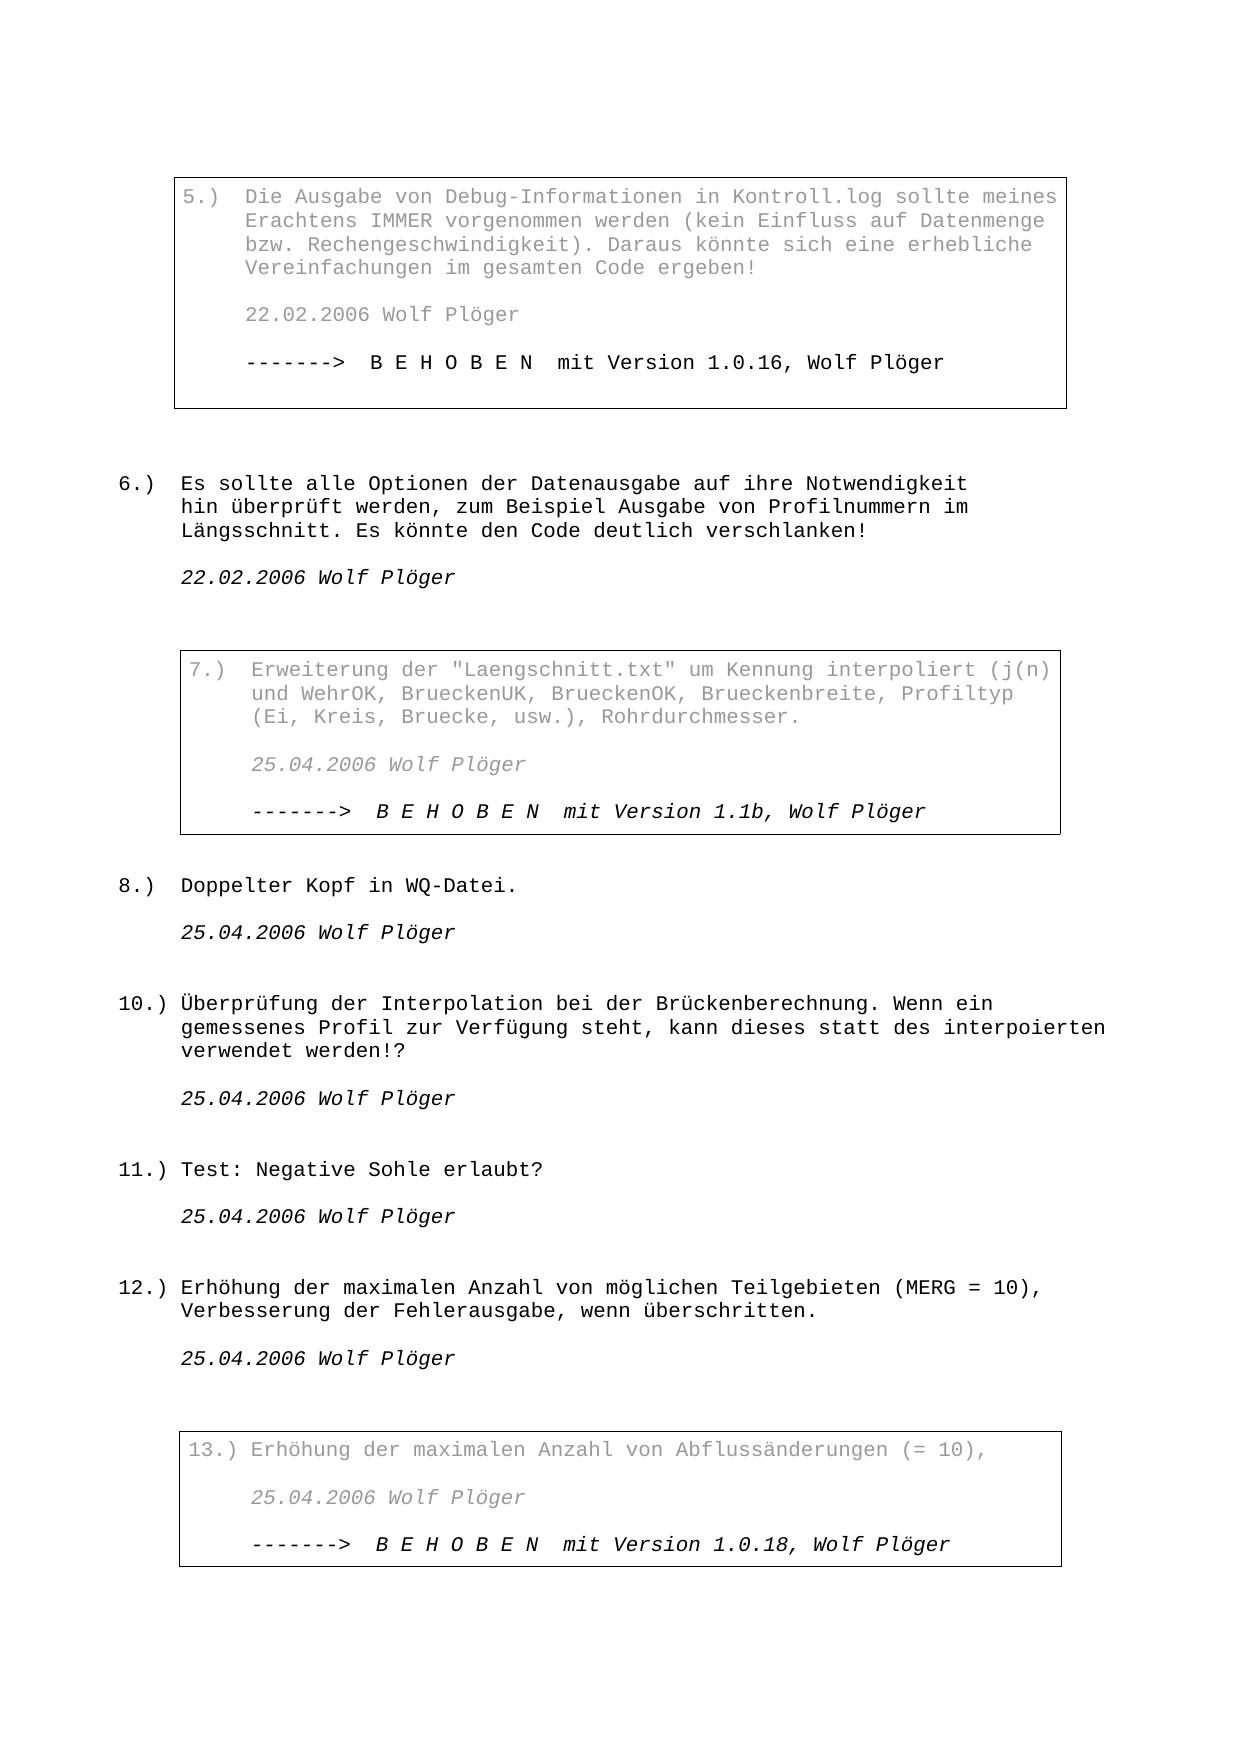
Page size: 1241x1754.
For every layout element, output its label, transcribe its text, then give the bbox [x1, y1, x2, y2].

text 12.) Erhöhung der maximalen Anzahl von möglichen Teilgebieten (MERG = 10), [118, 1277, 1122, 1300]
text 7.) Erweiterung der "Laengschnitt.txt" um Kennung interpoliert (j(n) [189, 659, 1051, 683]
text Verbesserung der Fehlerausgabe, wenn überschritten. [118, 1300, 1122, 1324]
text hin überprüft werden, zum Beispiel Ausgabe von Profilnummern im [118, 496, 1122, 520]
text Erachtens IMMER vorgenommen werden (kein Einfluss auf Datenmenge [182, 210, 1058, 233]
text 11.) Test: Negative Sohle erlaubt? [118, 1158, 1122, 1182]
text Längsschnitt. Es könnte den Code deutlich verschlanken! [118, 520, 1122, 544]
text 22.02.2006 Wolf Plöger [182, 304, 1058, 328]
text bzw. Rechengeschwindigkeit). Daraus könnte sich eine erhebliche [182, 233, 1058, 257]
text 13.) Erhöhung der maximalen Anzahl von Abflussänderungen (= 10), [188, 1439, 1052, 1463]
text (Ei, Kreis, Bruecke, usw.), Rohrdurchmesser. [189, 706, 1051, 730]
text 25.04.2006 Wolf Plöger [188, 1487, 1052, 1510]
text 25.04.2006 Wolf Plöger [118, 1206, 1122, 1229]
text 25.04.2006 Wolf Plöger [118, 1348, 1122, 1371]
text 25.04.2006 Wolf Plöger [118, 1088, 1122, 1111]
text 10.) Überprüfung der Interpolation bei der Brückenberechnung. Wenn ein [118, 993, 1122, 1017]
text 8.) Doppelter Kopf in WQ-Datei. [118, 875, 1122, 898]
text 25.04.2006 Wolf Plöger [189, 754, 1051, 777]
text -------> B E H O B E N mit Version 1.0.16, Wolf Plöger [182, 352, 1058, 375]
text 22.02.2006 Wolf Plöger [118, 567, 1122, 591]
text 6.) Es sollte alle Optionen der Datenausgabe auf ihre Notwendigkeit [118, 473, 1122, 496]
text gemessenes Profil zur Verfügung steht, kann dieses statt des interpoierten [118, 1017, 1122, 1040]
text verwendet werden!? [118, 1040, 1122, 1064]
text -------> B E H O B E N mit Version 1.0.18, Wolf Plöger [188, 1534, 1052, 1558]
text und WehrOK, BrueckenUK, BrueckenOK, Brueckenbreite, Profiltyp [189, 683, 1051, 706]
text 5.) Die Ausgabe von Debug-Informationen in Kontroll.log sollte meines [182, 186, 1058, 210]
text Vereinfachungen im gesamten Code ergeben! [182, 257, 1058, 281]
text -------> B E H O B E N mit Version 1.1b, Wolf Plöger [189, 801, 1051, 825]
text 25.04.2006 Wolf Plöger [118, 922, 1122, 946]
